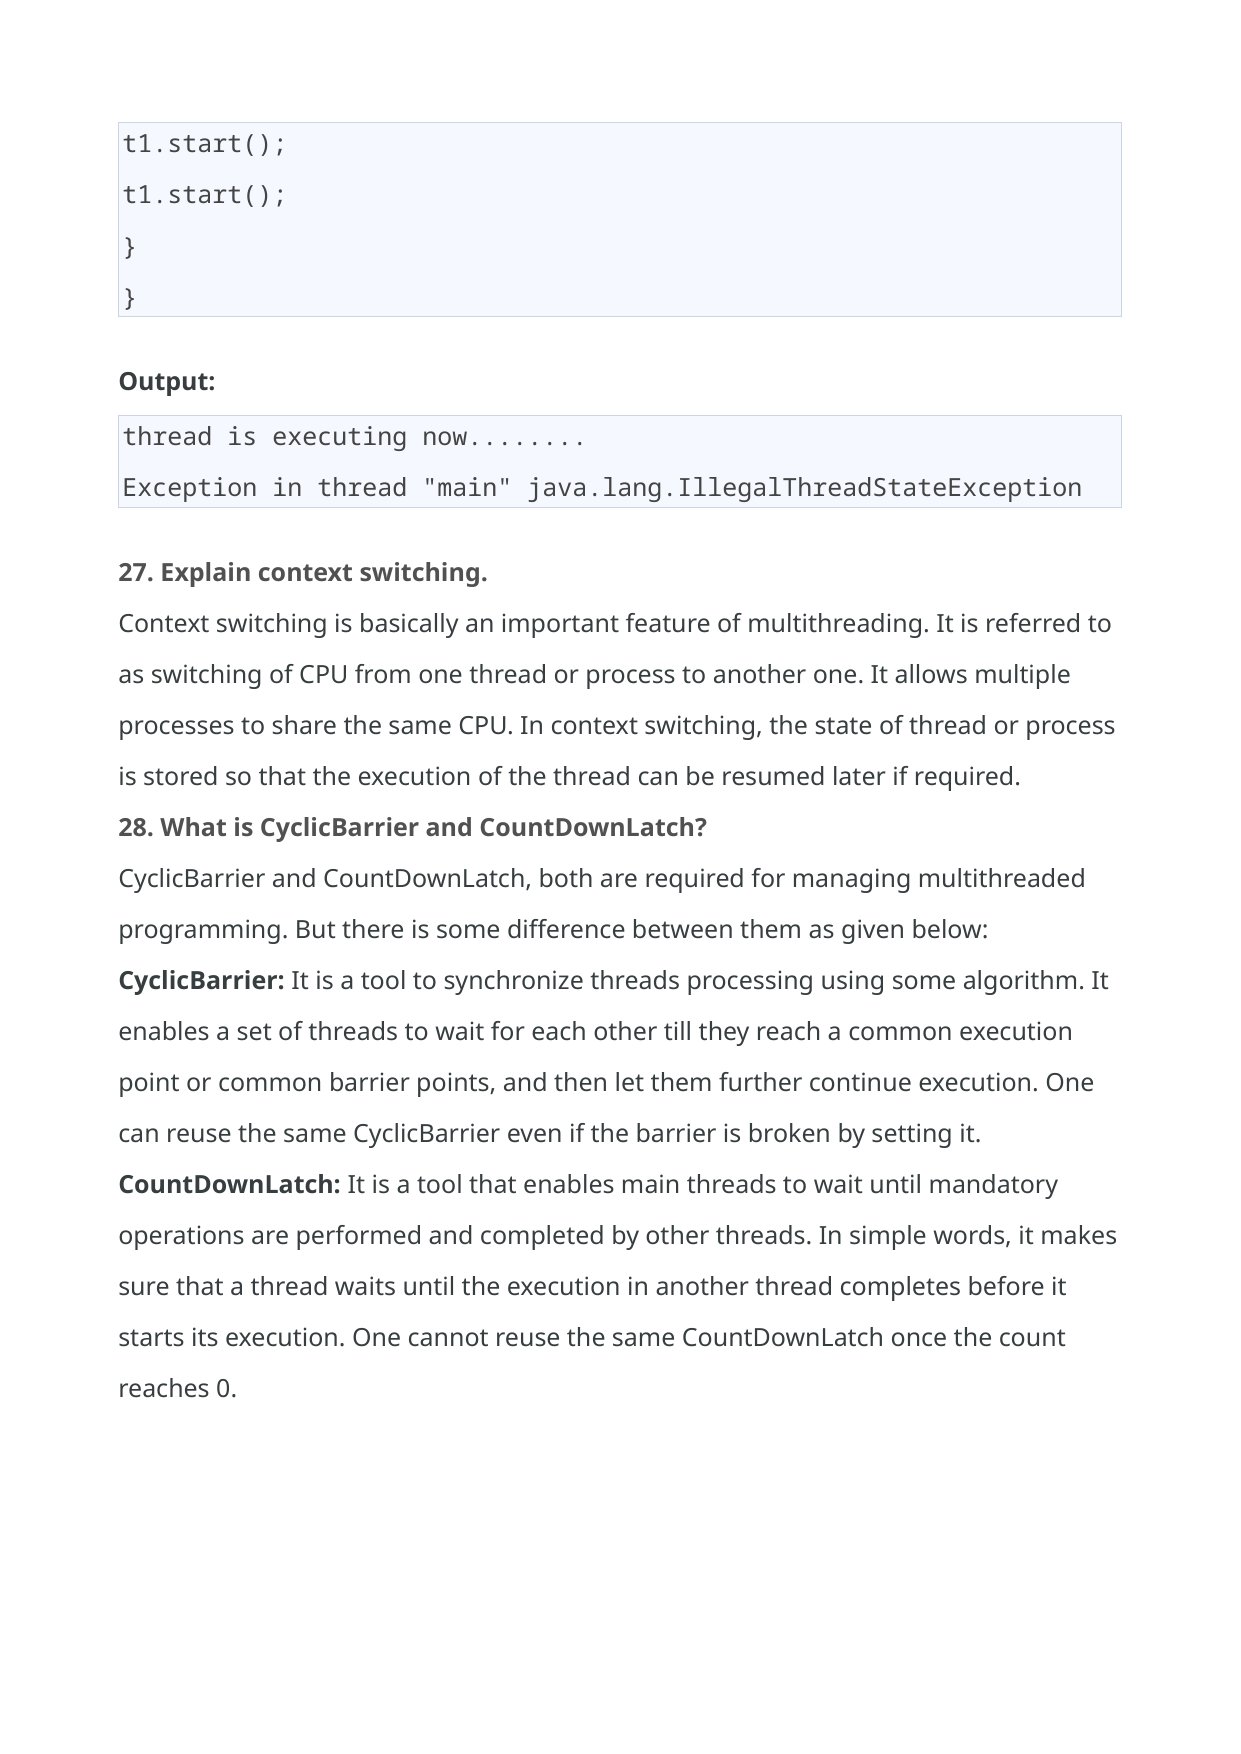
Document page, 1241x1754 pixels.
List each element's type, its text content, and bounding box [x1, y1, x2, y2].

text } [119, 275, 1121, 316]
text t1.start(); [119, 173, 1121, 211]
text Output: [118, 364, 1122, 398]
text Context switching is basically an important feature of multithreading. It is referred to as switching of CPU from one thread or process to another one. It allows multiple processes to share the same CPU. In context switching, the state of thread or process is stored so that the execution of the thread can be resumed later if required. [118, 605, 1122, 792]
text Exception in thread "main" java.lang.IllegalThreadStateException [119, 466, 1121, 507]
text } [119, 224, 1121, 262]
text CyclicBarrier and CountDownLatch, both are required for managing multithreaded programming. But there is some difference between them as given below: [118, 860, 1122, 946]
text thread is executing now........ [119, 416, 1121, 453]
subtitle 27. Explain context switching. [118, 554, 1122, 588]
text t1.start(); [119, 123, 1121, 160]
subtitle 28. What is CyclicBarrier and CountDownLatch? [118, 809, 1122, 843]
text CountDownLatch: It is a tool that enables main threads to wait until mandatory operations are performed and completed by other threads. In simple words, it makes sure that a thread waits until the execution in another thread completes before it starts its execution. One cannot reuse the same CountDownLatch once the count reaches 0. [118, 1167, 1122, 1405]
text CyclicBarrier: It is a tool to synchronize threads processing using some algorithm. It enables a set of threads to wait for each other till they reach a common execution point or common barrier points, and then let them further continue execution. One can reuse the same CyclicBarrier even if the barrier is broken by setting it. [118, 962, 1122, 1150]
